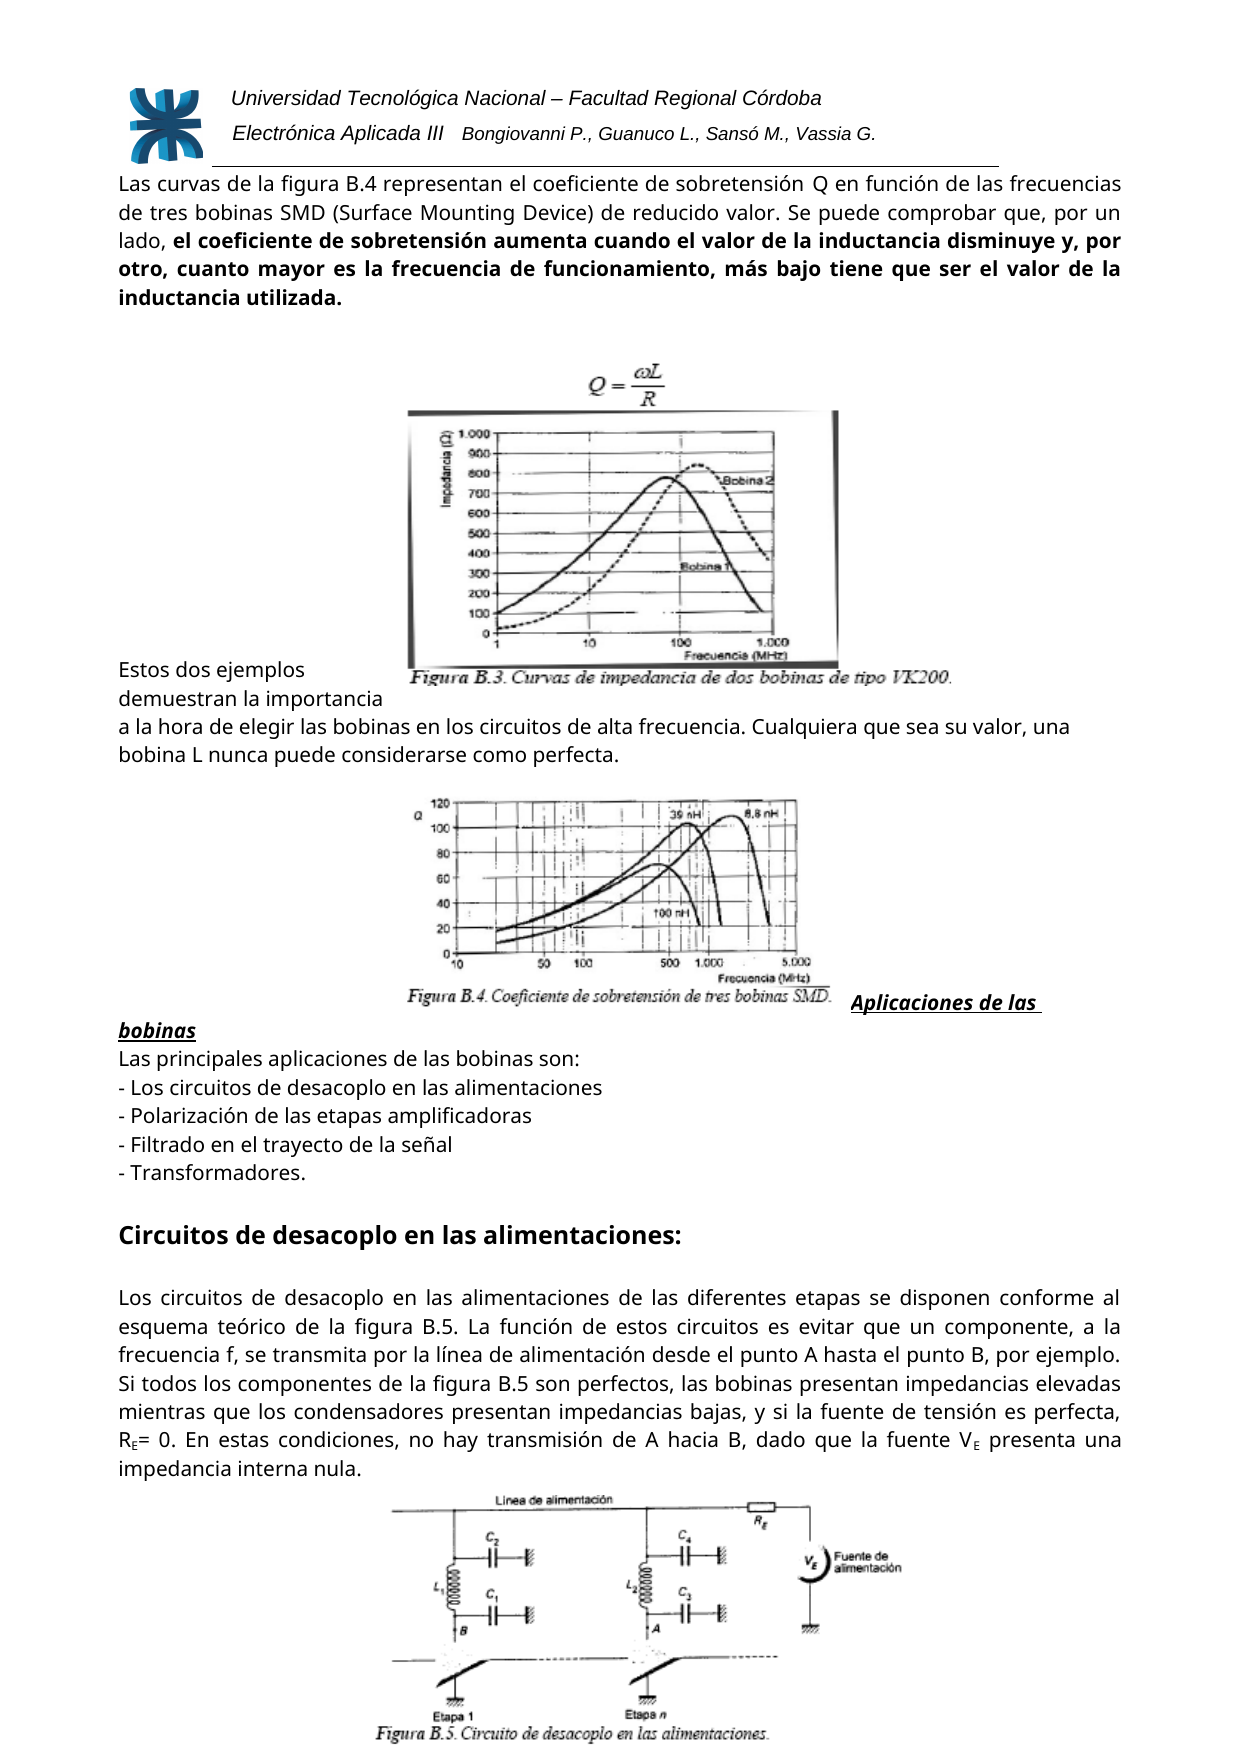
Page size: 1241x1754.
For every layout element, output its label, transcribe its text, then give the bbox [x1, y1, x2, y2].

text - Polarización de las etapas amplificadoras [118, 1101, 1122, 1130]
text Estos dos ejemplos demuestran la importancia a la hora de elegir las bobinas en los circuitos de alta frecuencia. Cualquiera que sea su valor, una bobina L nunca puede considerarse como perfecta. [118, 655, 1122, 769]
picture [129, 88, 203, 164]
text Los circuitos de desacoplo en las alimentaciones de las diferentes etapas se disponen conforme al esquema teórico de la figura B.5. La función de estos circuitos es evitar que un componente, a la frecuencia f, se transmita por la línea de alimentación desde el punto A hasta el punto B, por ejemplo. Si todos los componentes de la figura B.5 son perfectos, las bobinas presentan impedancias elevadas mientras que los condensadores presentan impedancias bajas, y si la fuente de tensión es perfecta, RE= 0. En estas condiciones, no hay transmisión de A hacia B, dado que la fuente VE presenta una impedancia interna nula. [118, 1283, 1122, 1482]
list Circuitos de desacoplo en las alimentaciones: [118, 1218, 1122, 1252]
text - Transformadores. [118, 1158, 1122, 1187]
text Aplicaciones de las bobinas [118, 988, 1122, 1044]
text - Los circuitos de desacoplo en las alimentaciones [118, 1073, 1122, 1101]
text Las curvas de la figura B.4 representan el coeficiente de sobretensión Q en función de las frecuencias de tres bobinas SMD (Surface Mounting Device) de reducido valor. Se puede comprobar que, por un lado, el coeficiente de sobretensión aumenta cuando el valor de la inductancia disminuye y, por otro, cuanto mayor es la frecuencia de funcionamiento, más bajo tiene que ser el valor de la inductancia utilizada. [118, 169, 1122, 311]
text Las principales aplicaciones de las bobinas son: [118, 1044, 1122, 1073]
text - Filtrado en el trayecto de la señal [118, 1130, 1122, 1158]
